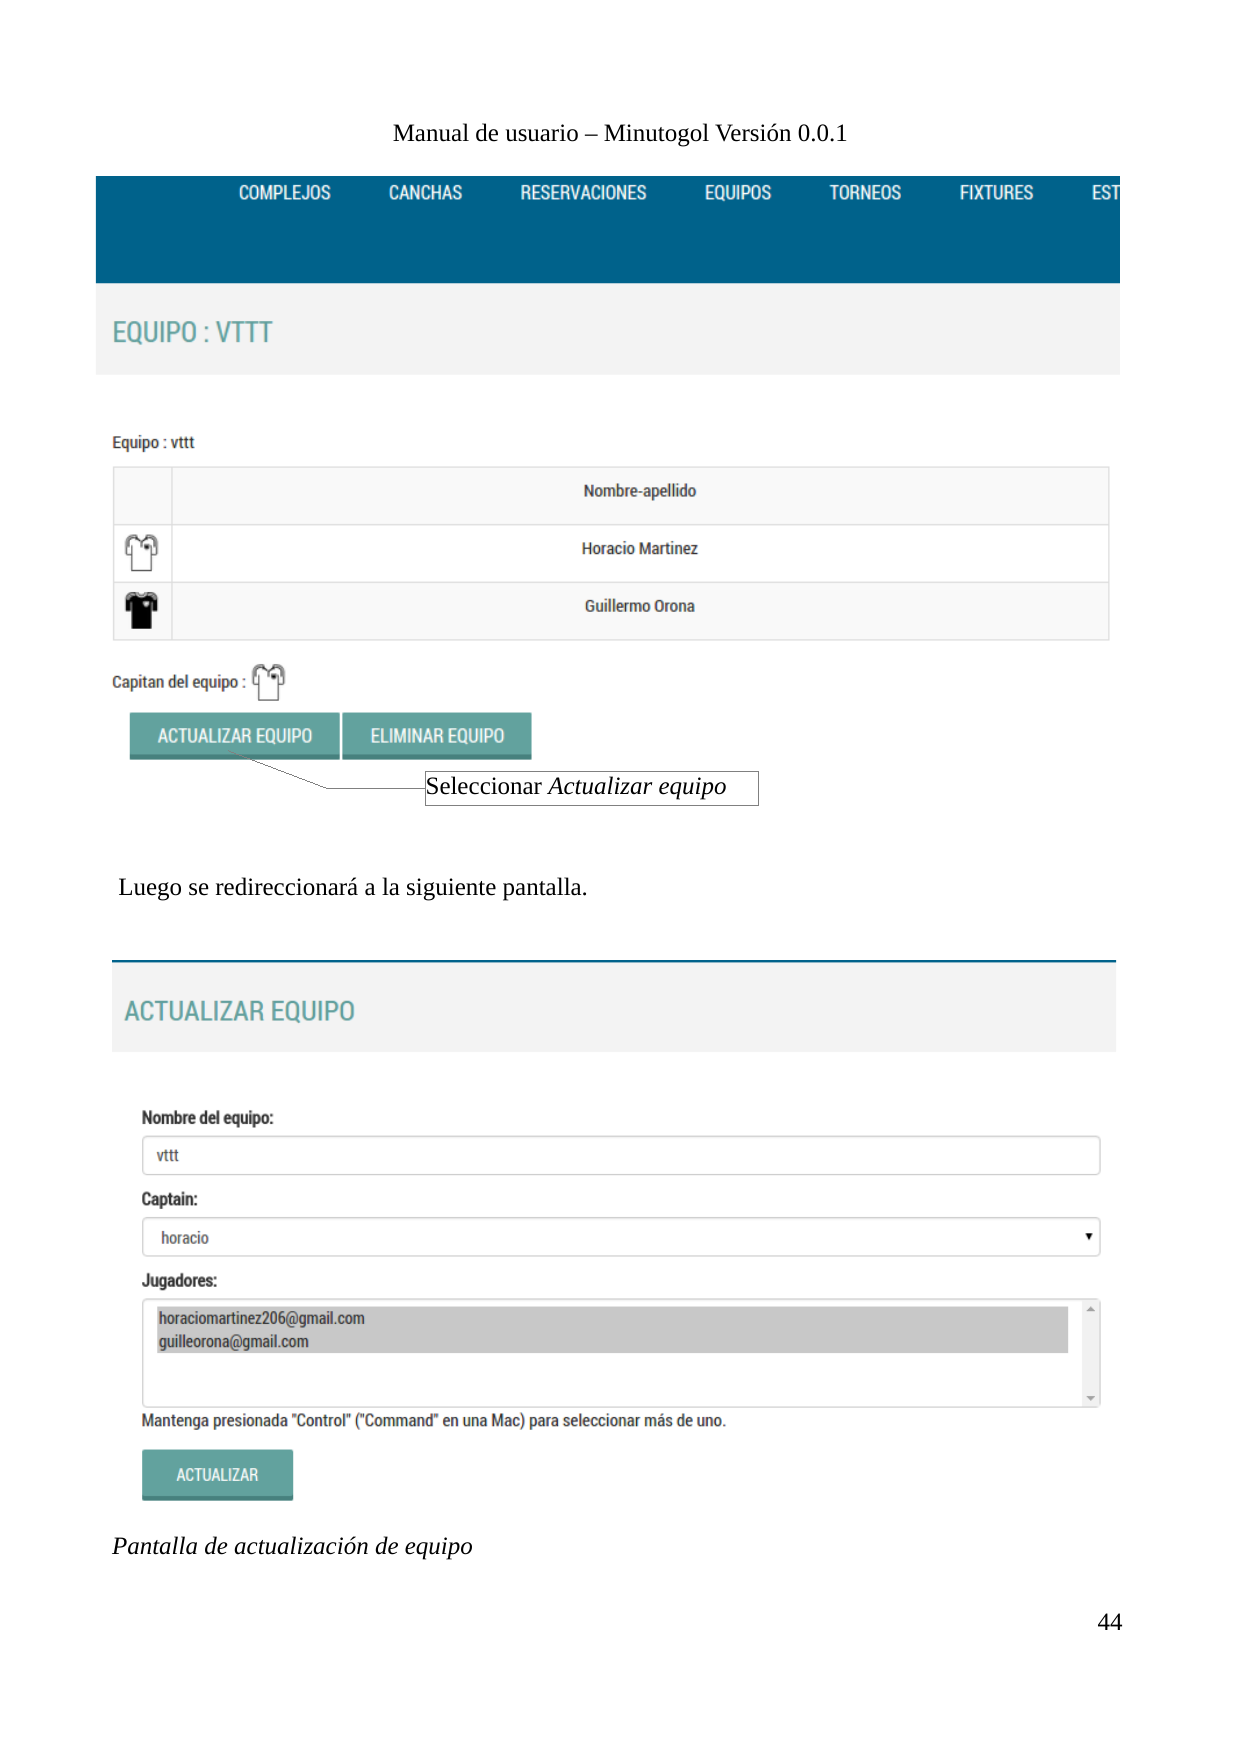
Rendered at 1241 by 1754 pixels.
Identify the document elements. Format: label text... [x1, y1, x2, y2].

picture [426, 772, 758, 786]
text Pantalla de actualización de equipo [112, 1531, 1116, 1560]
picture [112, 963, 1117, 1531]
picture [831, 185, 839, 199]
picture [638, 185, 646, 199]
text Luego se redireccionará a la siguiente pantalla. [118, 872, 1122, 900]
picture [707, 185, 771, 200]
picture [95, 284, 1120, 786]
picture [581, 185, 636, 199]
picture [961, 185, 1033, 199]
picture [390, 185, 462, 199]
picture [541, 185, 580, 199]
picture [840, 185, 900, 199]
picture [522, 185, 540, 199]
picture [1093, 185, 1101, 199]
picture [1113, 185, 1120, 199]
picture [1102, 185, 1110, 199]
picture [240, 185, 330, 199]
